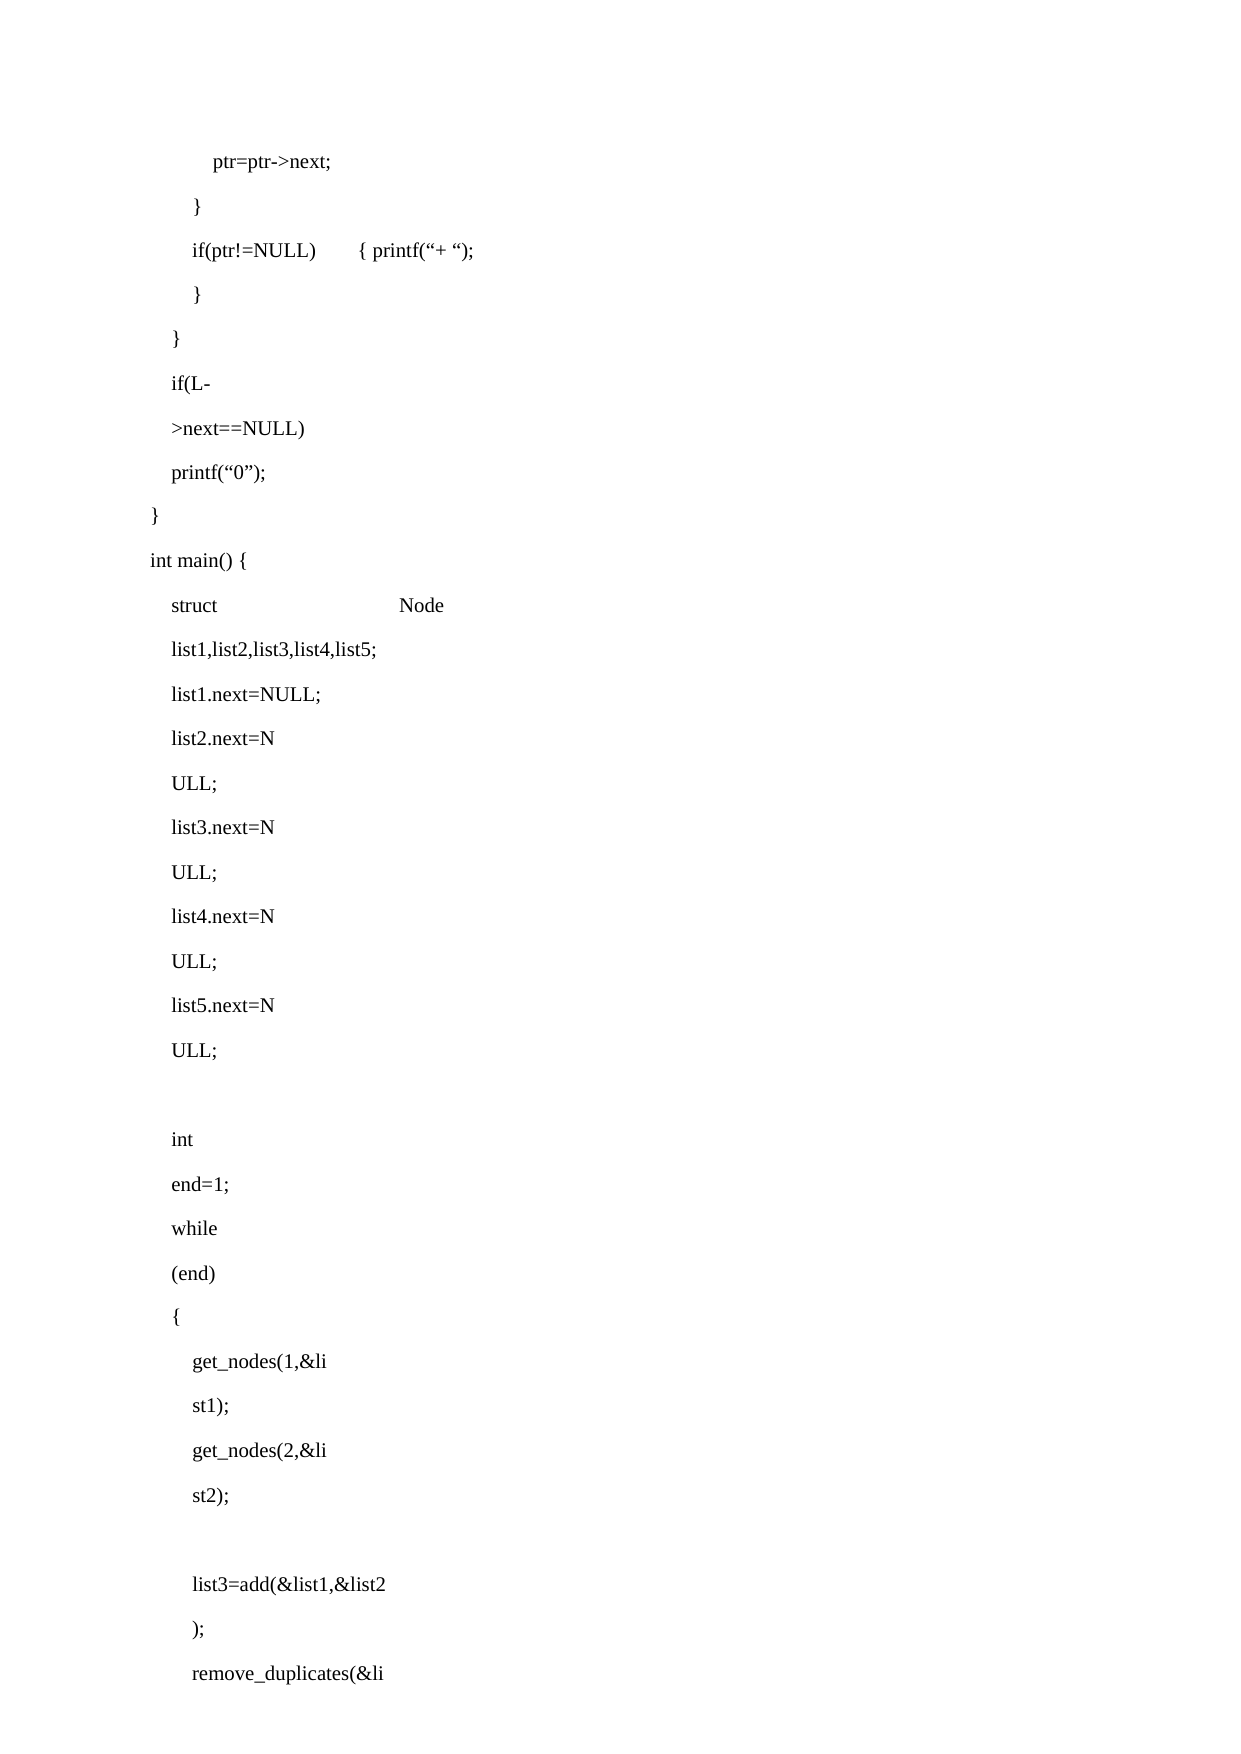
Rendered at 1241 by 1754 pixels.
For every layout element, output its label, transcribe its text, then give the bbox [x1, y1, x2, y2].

text int end=1; while (end) [171, 1127, 232, 1285]
text if(ptr!=NULL) { printf(“+ “); [192, 238, 333, 262]
text } [171, 326, 1090, 350]
text struct Node list1,list2,list3,list4,list5; list1.next=NULL; [171, 593, 444, 706]
text int main() { [150, 548, 1090, 572]
text list2.next=NULL; list3.next=NULL; list4.next=NULL; list5.next=NULL; [171, 726, 286, 1062]
text list3=add(&list1,&list2); remove_duplicates(&li [192, 1572, 388, 1685]
text } [192, 283, 1090, 306]
text get_nodes(1,&list1); get_nodes(2,&list2); [192, 1349, 329, 1507]
text if(L->next==NULL) printf(“0”); [171, 371, 309, 484]
text ptr=ptr->next; [213, 149, 1090, 173]
text { [171, 1306, 1090, 1328]
text } [192, 194, 1090, 218]
text } [150, 505, 1090, 527]
